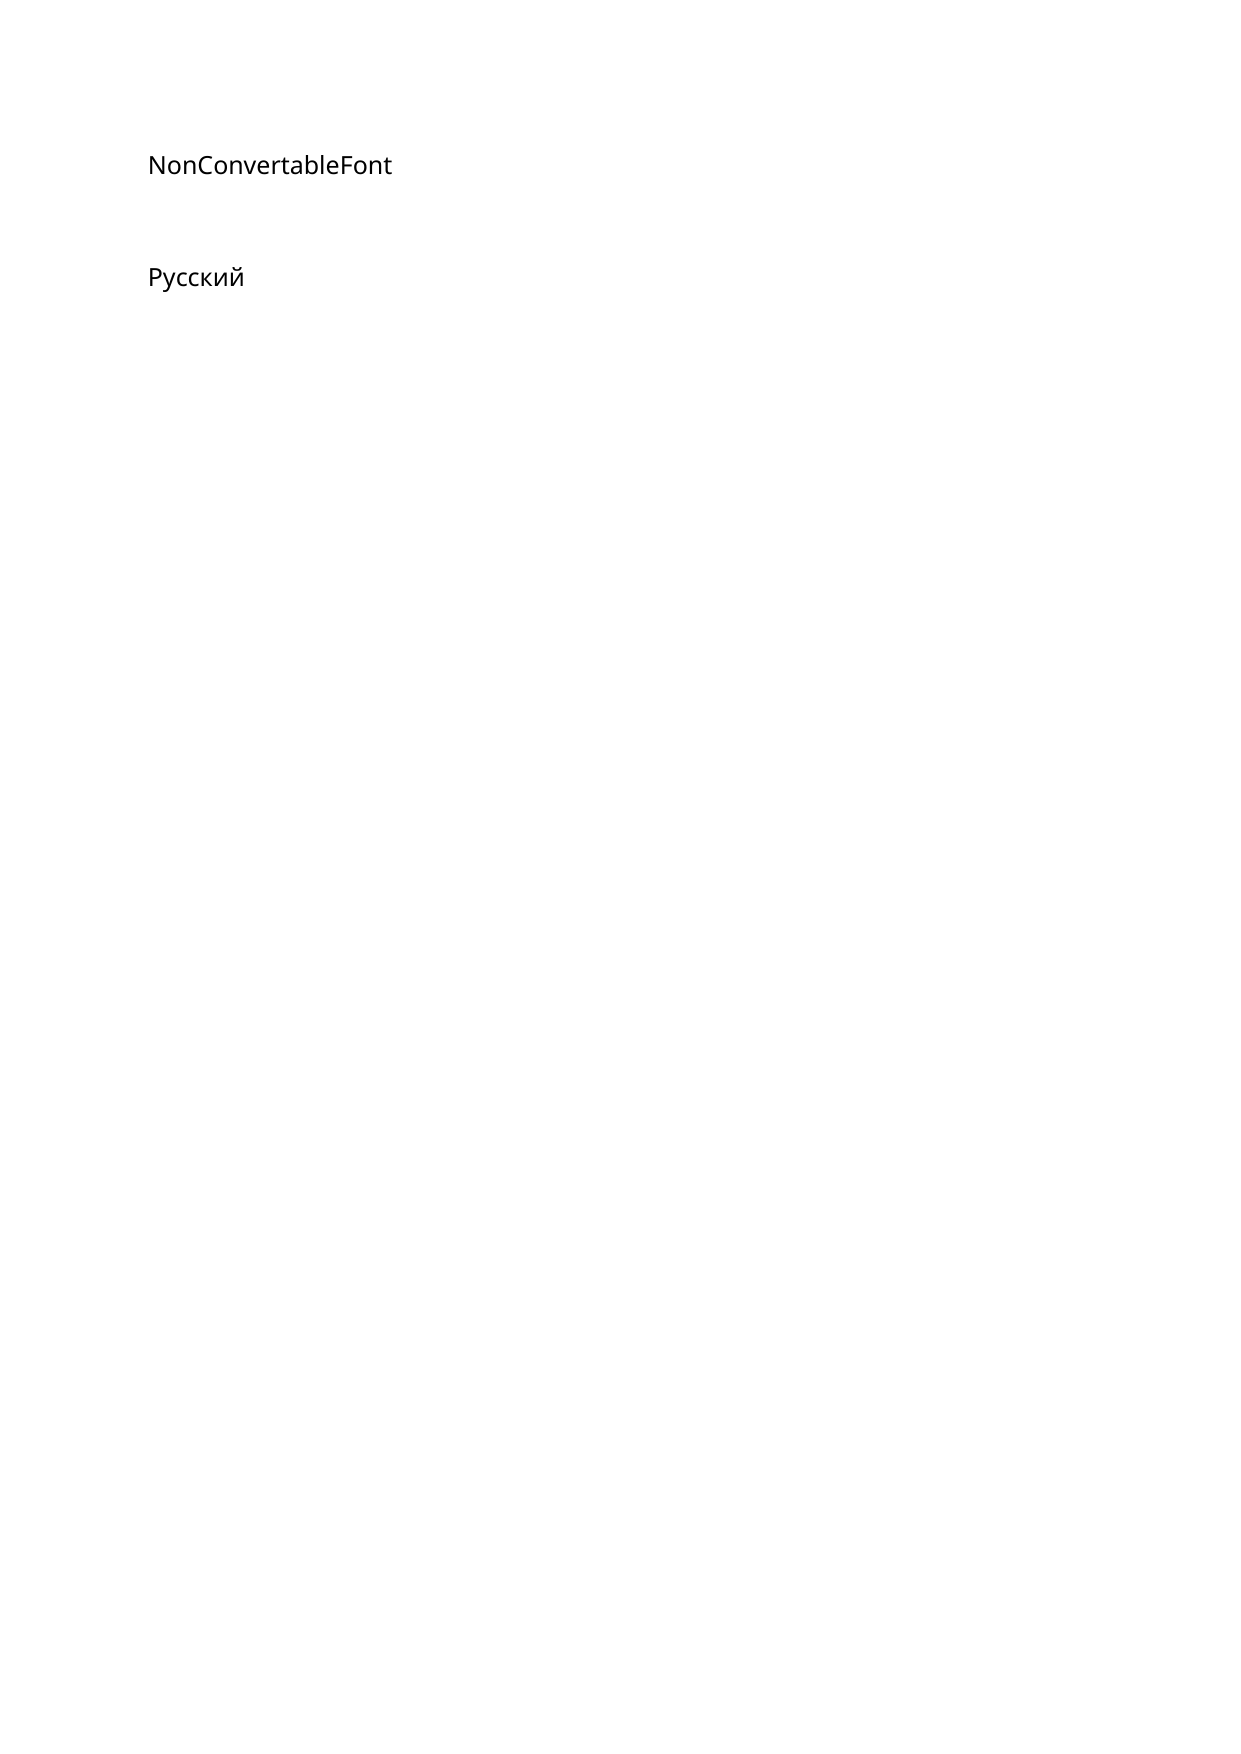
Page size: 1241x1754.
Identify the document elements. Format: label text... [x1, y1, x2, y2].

text NonConvertableFont [148, 148, 1093, 182]
text Русский [148, 259, 1093, 293]
